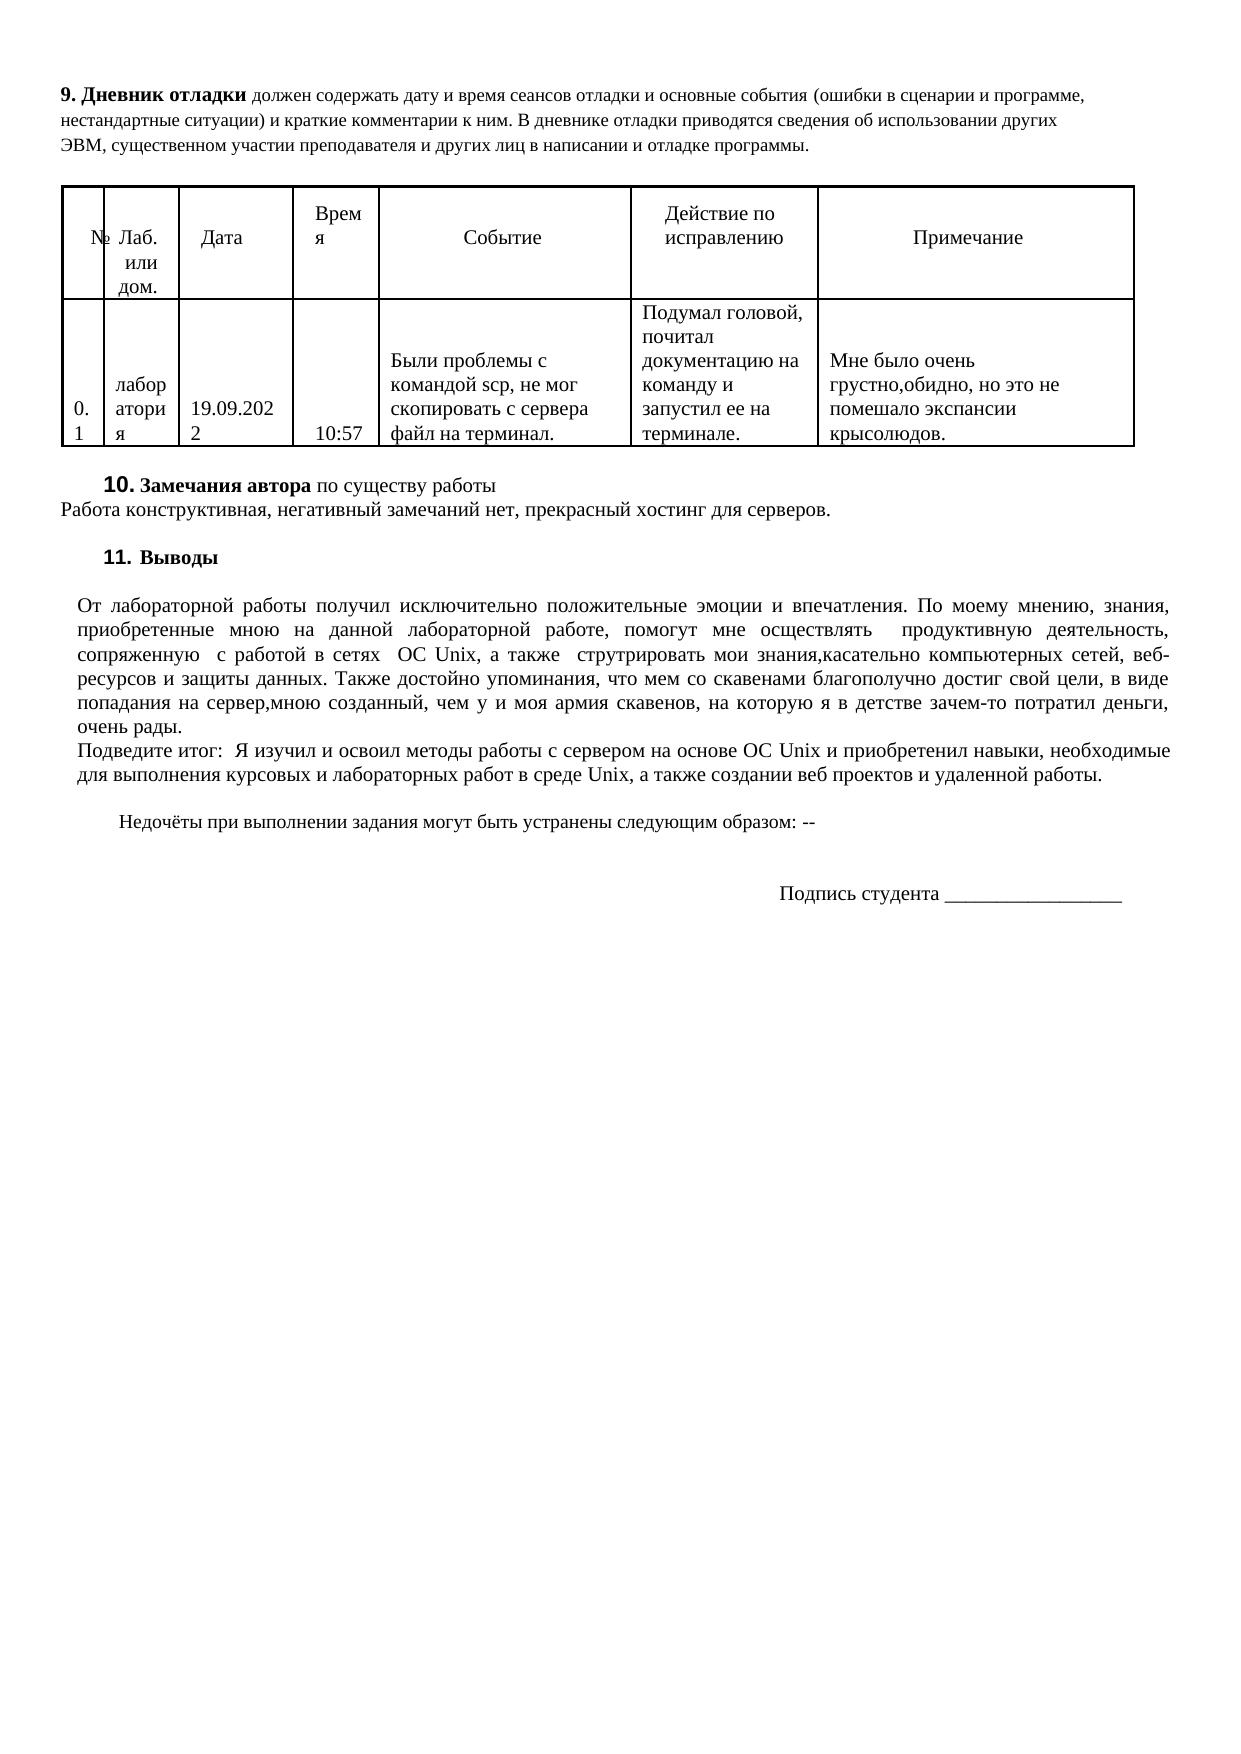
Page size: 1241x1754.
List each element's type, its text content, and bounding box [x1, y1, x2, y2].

table_cell Мне было очень грустно,обидно, но это не помешало экспансии крысолюдов. [819, 300, 1133, 444]
table_cell Подумал головой, почитал документацию на команду и запустил ее на терминале. [632, 300, 817, 444]
table_header Примечание [819, 188, 1133, 249]
table_cell Были проблемы с командой scp, не мог скопировать с сервера файл на терминал. [380, 300, 630, 444]
table_cell [64, 274, 103, 298]
table_cell [632, 274, 817, 298]
table_header Событие [380, 188, 630, 249]
text Подведите итог: Я изучил и освоил методы работы с сервером на основе OC Unix и приобретенил навыки, необходимые для выполнения курсовых и лабораторных работ в среде Unix, а также создании веб проектов и удаленной работы. [77, 738, 1171, 786]
text Работа конструктивная, негативный замечаний нет, прекрасный хостинг для серверов. [60, 497, 1171, 521]
list Замечания автора по существу работы [103, 471, 1171, 497]
table_cell [294, 249, 378, 274]
table_cell [819, 274, 1133, 298]
table_cell [380, 274, 630, 298]
table_cell 19.09.2022 [180, 300, 292, 444]
table_cell [819, 249, 1133, 274]
text Недочёты при выполнении задания могут быть устранены следующим образом: -- [119, 810, 1171, 833]
text От лабораторной работы получил исключительно положительные эмоции и впечатления. По моему мнению, знания, приобретенные мною на данной лабораторной работе, помогут мне осществлять продуктивную деятельность, сопряженную с работой в сетях OC Unix, а также струтрировать мои знания,касательно компьютерных сетей, веб-ресурсов и защиты данных. Также достойно упоминания, что мем со скавенами благополучно достиг свой цели, в виде попадания на сервер,мною созданный, чем у и моя армия скавенов, на которую я в детстве зачем-то потратил деньги, очень рады. [77, 593, 1171, 738]
table_cell 10:57 [294, 300, 378, 444]
table_cell [380, 249, 630, 274]
table_header Время [294, 188, 378, 249]
table_header № [64, 188, 103, 249]
table_cell [632, 249, 817, 274]
table_cell лаборатория [105, 300, 178, 444]
table_header Лаб. [105, 188, 178, 249]
table_cell [180, 274, 292, 298]
table_cell 0.1 [64, 300, 103, 444]
text Подпись студента _________________ [779, 881, 1171, 905]
table_cell дом. [105, 274, 178, 298]
table_header Дата [180, 188, 292, 249]
table_cell [64, 249, 103, 274]
table_header Действие по исправлению [632, 188, 817, 249]
table_cell или [105, 249, 178, 274]
list Выводы [103, 545, 1171, 569]
table_cell [180, 249, 292, 274]
table_cell [294, 274, 378, 298]
text 9. Дневник отладки должен содержать дату и время сеансов отладки и основные события (ошибки в сценарии и программе, нестандартные ситуации) и краткие комментарии к ним. В дневнике отладки приводятся сведения об использовании других ЭВМ, существенном участии преподавателя и других лиц в написании и отладке программы. [60, 82, 1106, 156]
